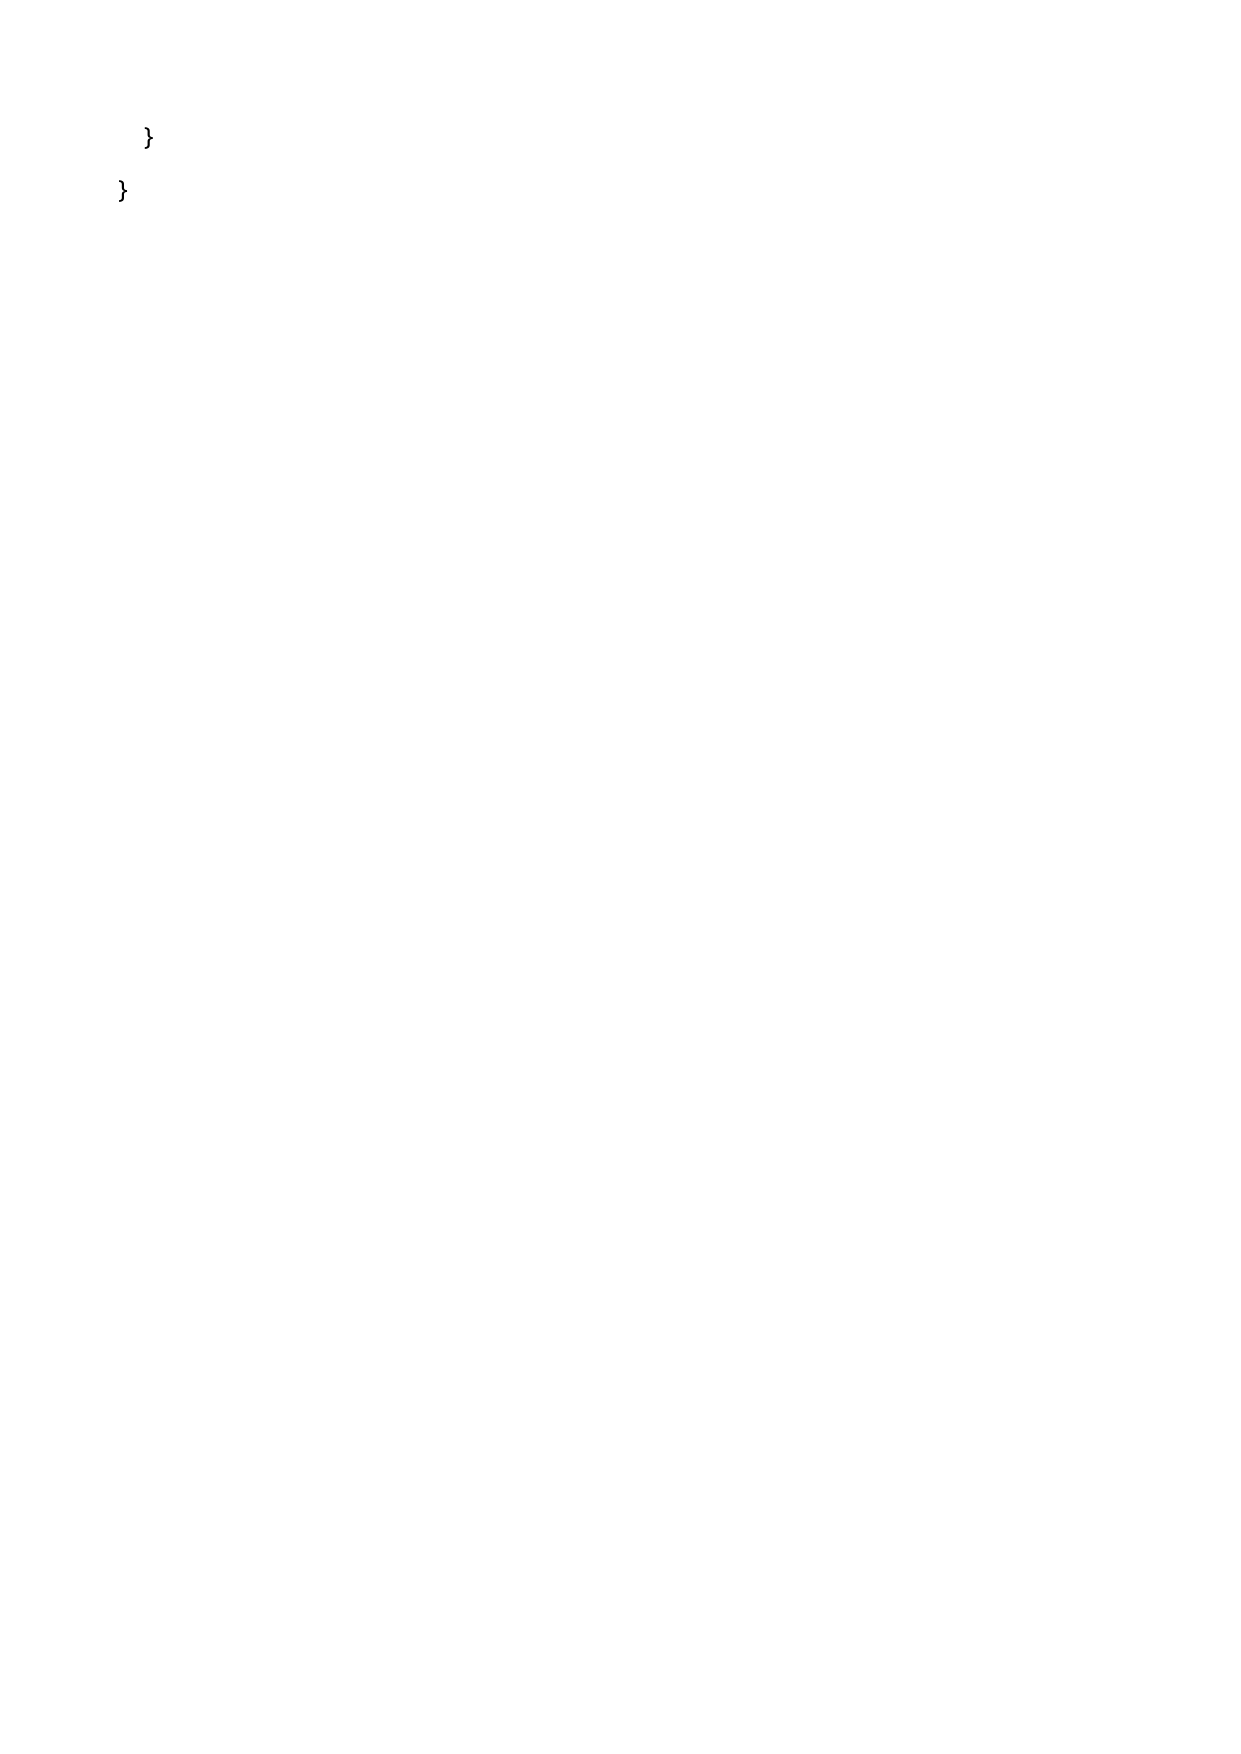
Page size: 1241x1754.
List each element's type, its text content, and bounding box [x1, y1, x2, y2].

text } [118, 172, 1122, 206]
text } [118, 118, 1122, 152]
